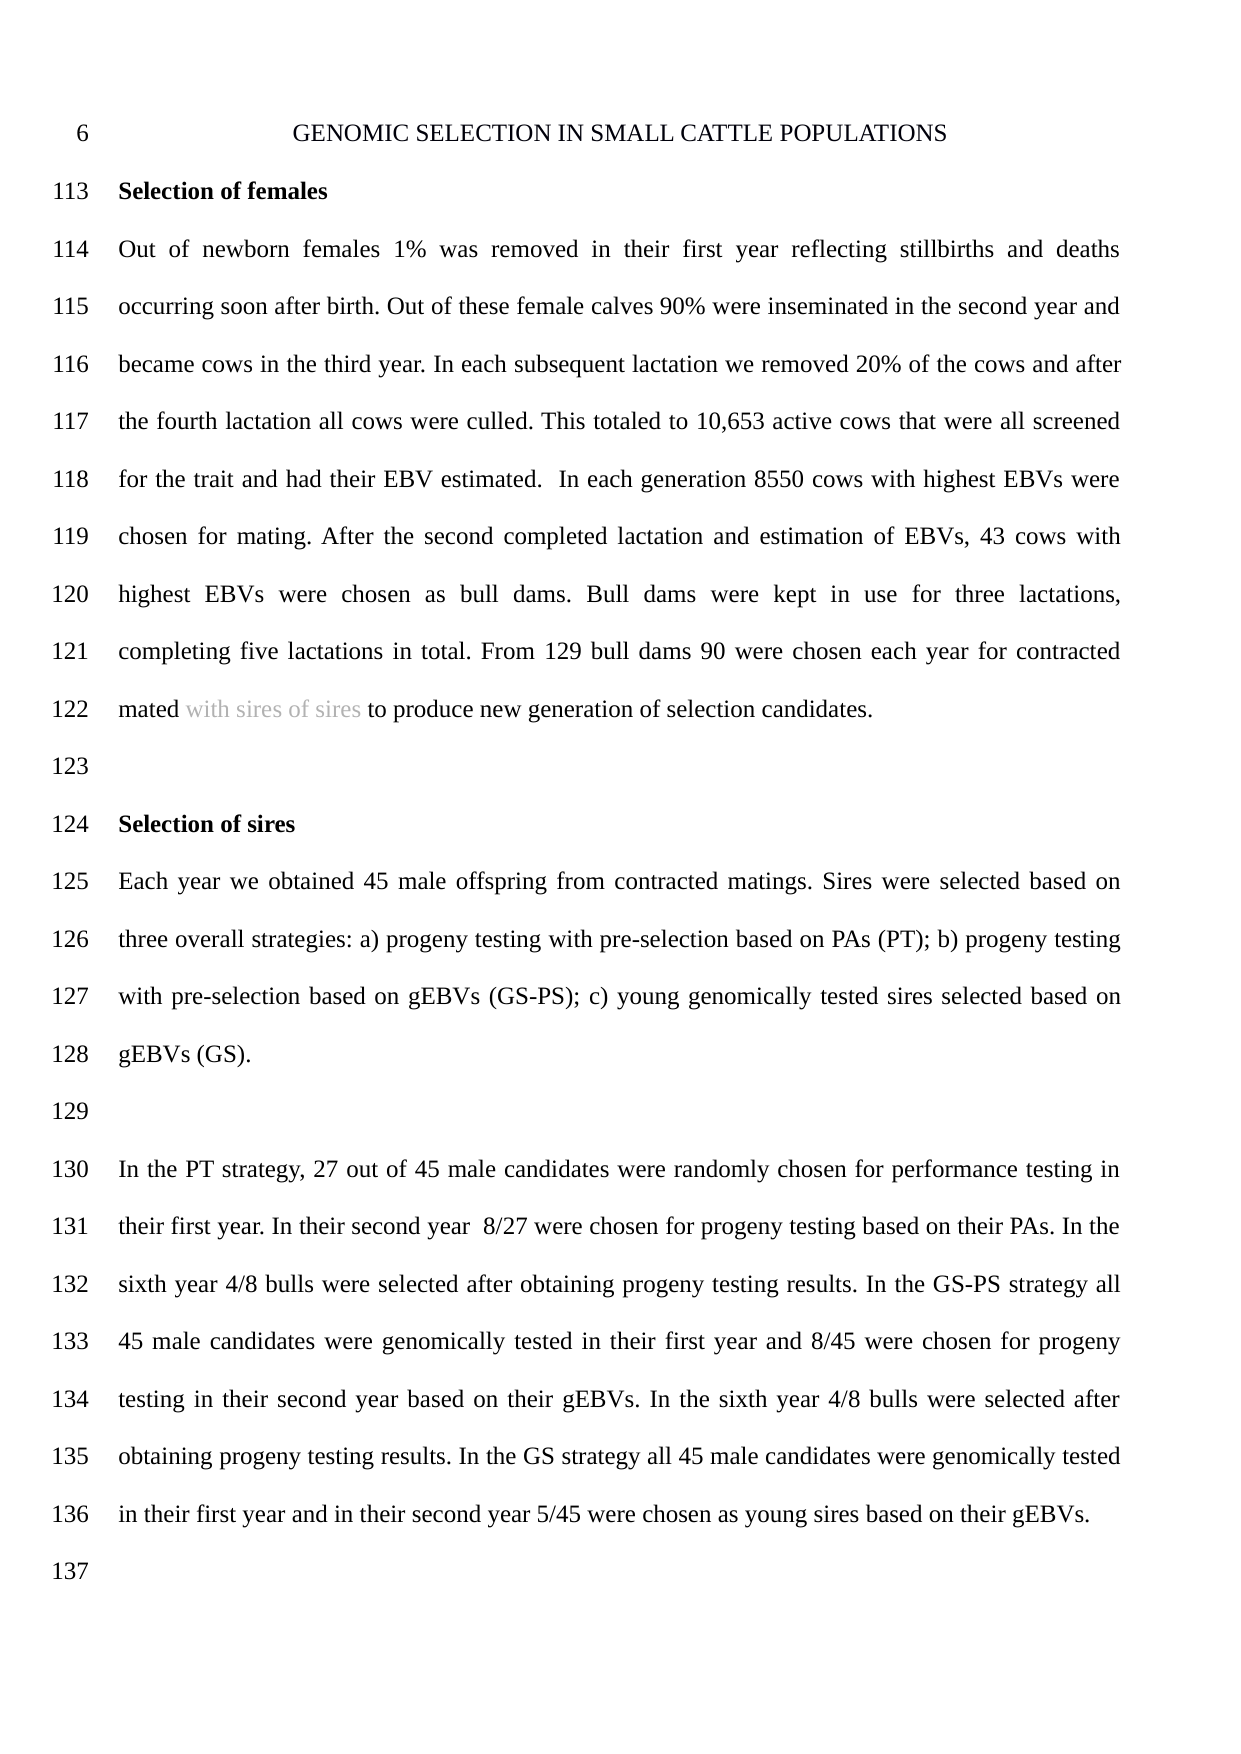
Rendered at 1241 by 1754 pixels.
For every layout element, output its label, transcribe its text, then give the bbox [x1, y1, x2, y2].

text Selection of sires [118, 809, 1122, 838]
text Selection of females [118, 176, 1122, 205]
text Each year we obtained 45 male offspring from contracted matings. Sires were selected based on three overall strategies: a) progeny testing with pre-selection based on PAs (PT); b) progeny testing with pre-selection based on gEBVs (GS-PS); c) young genomically tested sires selected based on gEBVs (GS). [118, 866, 1122, 1068]
text In the PT strategy, 27 out of 45 male candidates were randomly chosen for performance testing in their first year. In their second year 8/27 were chosen for progeny testing based on their PAs. In the sixth year 4/8 bulls were selected after obtaining progeny testing results. In the GS-PS strategy all 45 male candidates were genomically tested in their first year and 8/45 were chosen for progeny testing in their second year based on their gEBVs. In the sixth year 4/8 bulls were selected after obtaining progeny testing results. In the GS strategy all 45 male candidates were genomically tested in their first year and in their second year 5/45 were chosen as young sires based on their gEBVs. [118, 1154, 1122, 1528]
text Out of newborn females 1% was removed in their first year reflecting stillbirths and deaths occurring soon after birth. Out of these female calves 90% were inseminated in the second year and became cows in the third year. In each subsequent lactation we removed 20% of the cows and after the fourth lactation all cows were culled. This totaled to 10,653 active cows that were all screened for the trait and had their EBV estimated. In each generation 8550 cows with highest EBVs were chosen for mating. After the second completed lactation and estimation of EBVs, 43 cows with highest EBVs were chosen as bull dams. Bull dams were kept in use for three lactations, completing five lactations in total. From 129 bull dams 90 were chosen each year for contracted mated with sires of sires to produce new generation of selection candidates. [118, 234, 1122, 723]
